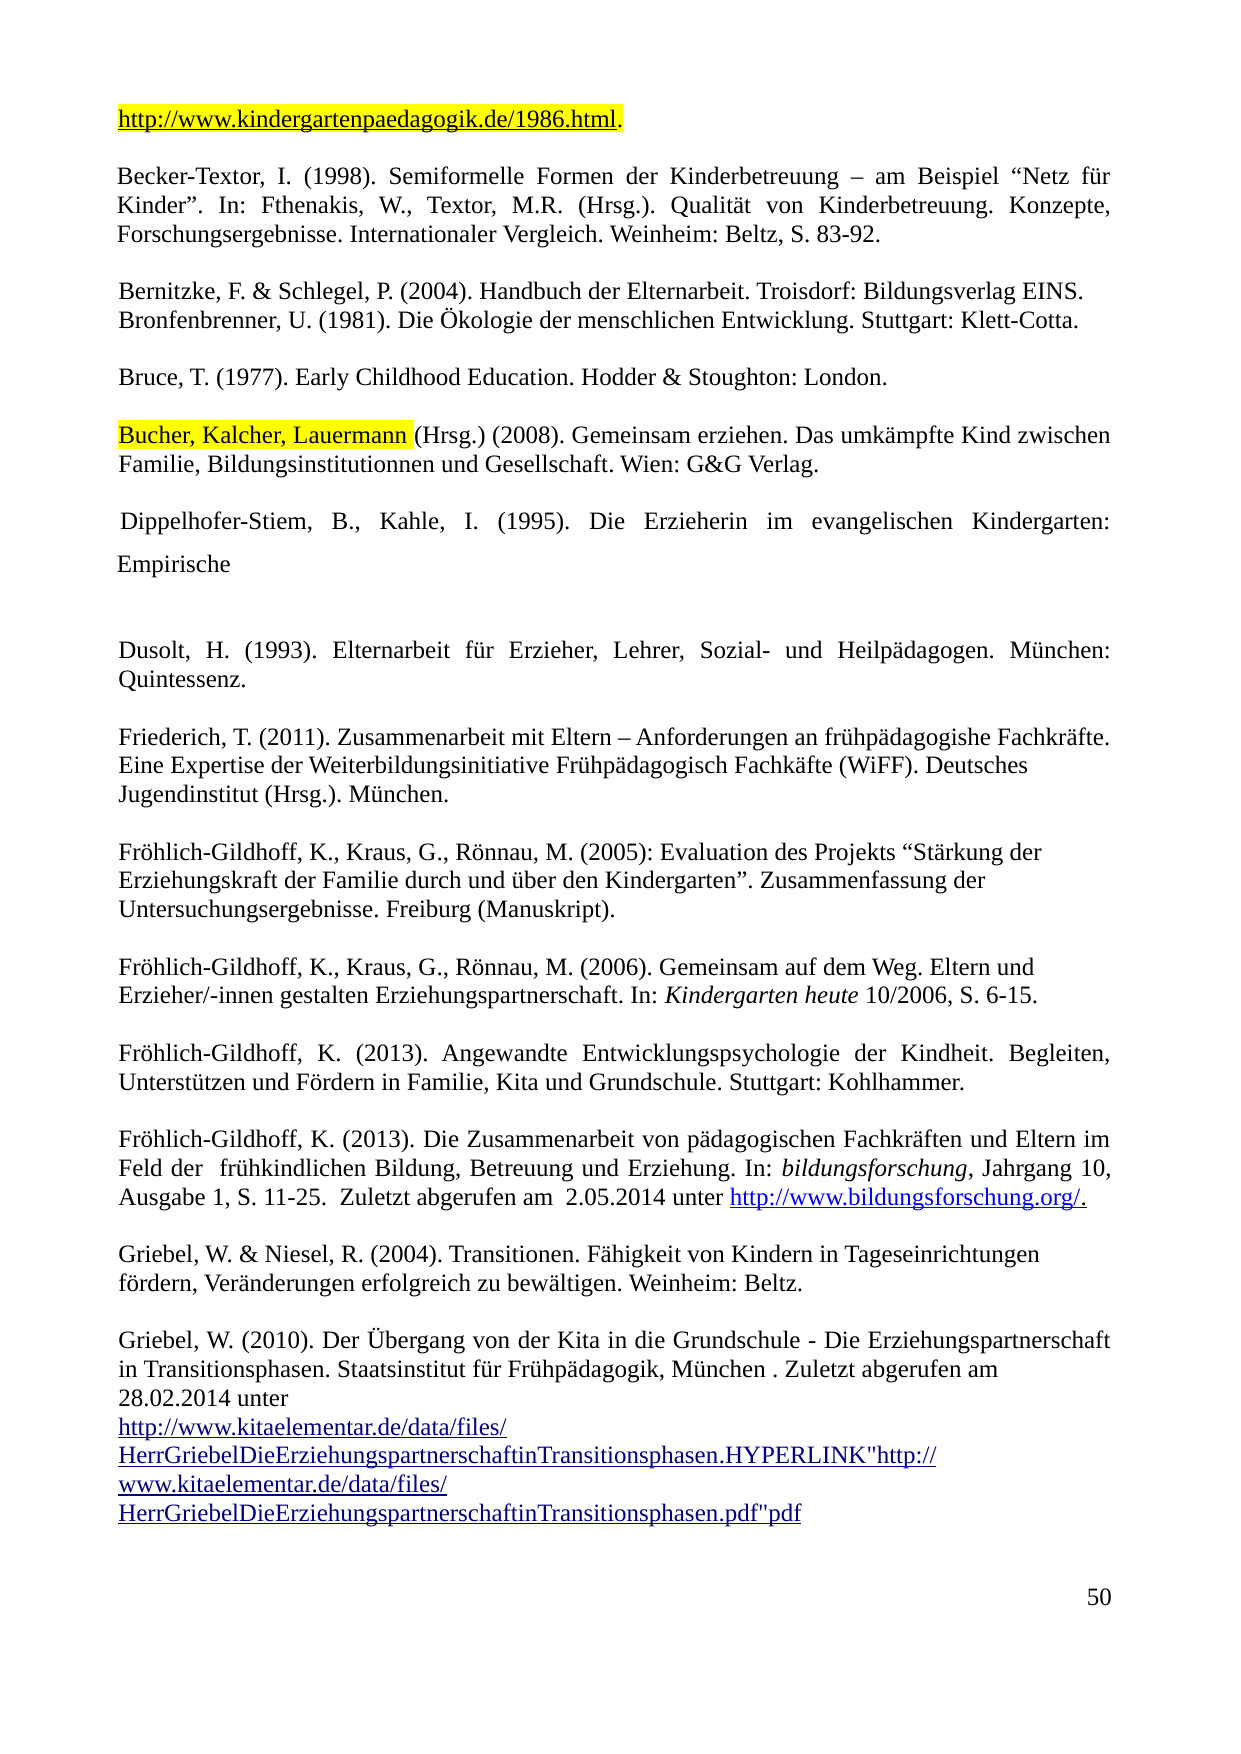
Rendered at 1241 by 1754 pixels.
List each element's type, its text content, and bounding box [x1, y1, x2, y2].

text Bernitzke, F. & Schlegel, P. (2004). Handbuch der Elternarbeit. Troisdorf: Bildungsverlag EINS. [118, 276, 1111, 305]
text Fröhlich-Gildhoff, K., Kraus, G., Rönnau, M. (2006). Gemeinsam auf dem Weg. Eltern und Erzieher/-innen gestalten Erziehungspartnerschaft. In: Kindergarten heute 10/2006, S. 6-15. [118, 952, 1111, 1009]
text Bucher, Kalcher, Lauermann (Hrsg.) (2008). Gemeinsam erziehen. Das umkämpfte Kind zwischen Familie, Bildungsinstitutionnen und Gesellschaft. Wien: G&G Verlag. [118, 420, 1111, 477]
text Friederich, T. (2011). Zusammenarbeit mit Eltern – Anforderungen an frühpädagogishe Fachkräfte. Eine Expertise der Weiterbildungsinitiative Frühpädagogisch Fachkäfte (WiFF). Deutsches Jugendinstitut (Hrsg.). München. [118, 722, 1111, 808]
text Griebel, W. (2010). Der Übergang von der Kita in die Grundschule - Die Erziehungspartnerschaft in Transitionsphasen. Staatsinstitut für Frühpädagogik, München . Zuletzt abgerufen am [118, 1326, 1111, 1383]
text Dippelhofer-Stiem, B., Kahle, I. (1995). Die Erzieherin im evangelischen Kindergarten: Empirische [117, 506, 1111, 578]
text Bronfenbrenner, U. (1981). Die Ökologie der menschlichen Entwicklung. Stuttgart: Klett-Cotta. [118, 305, 1111, 334]
text Fröhlich-Gildhoff, K., Kraus, G., Rönnau, M. (2005): Evaluation des Projekts “Stärkung der Erziehungskraft der Familie durch und über den Kindergarten”. Zusammenfassung der Untersuchungsergebnisse. Freiburg (Manuskript). [118, 837, 1111, 923]
text Becker-Textor, I. (1998). Semiformelle Formen der Kinderbetreuung – am Beispiel “Netz für Kinder”. In: Fthenakis, W., Textor, M.R. (Hrsg.). Qualität von Kinderbetreuung. Konzepte, Forschungsergebnisse. Internationaler Vergleich. Weinheim: Beltz, S. 83-92. [117, 161, 1111, 247]
text Dusolt, H. (1993). Elternarbeit für Erzieher, Lehrer, Sozial- und Heilpädagogen. München: Quintessenz. [118, 636, 1111, 693]
text Fröhlich-Gildhoff, K. (2013). Die Zusammenarbeit von pädagogischen Fachkräften und Eltern im Feld der frühkindlichen Bildung, Betreuung und Erziehung. In: bildungsforschung, Jahrgang 10, Ausgabe 1, S. 11-25. Zuletzt abgerufen am 2.05.2014 unter http://www.bildungsforschung.org/. [118, 1124, 1111, 1211]
text http://www.kitaelementar.de/data/files/HerrGriebelDieErziehungspartnerschaftinTransitionsphasen.HYPERLINK"http://www.kitaelementar.de/data/files/HerrGriebelDieErziehungspartnerschaftinTransitionsphasen.pdf"pdf [118, 1412, 1111, 1527]
text Fröhlich-Gildhoff, K. (2013). Angewandte Entwicklungspsychologie der Kindheit. Begleiten, Unterstützen und Fördern in Familie, Kita und Grundschule. Stuttgart: Kohlhammer. [118, 1038, 1111, 1096]
text 28.02.2014 unter [118, 1383, 1111, 1412]
text Bruce, T. (1977). Early Childhood Education. Hodder & Stoughton: London. [118, 362, 1111, 391]
text Griebel, W. & Niesel, R. (2004). Transitionen. Fähigkeit von Kindern in Tageseinrichtungen fördern, Veränderungen erfolgreich zu bewältigen. Weinheim: Beltz. [118, 1239, 1111, 1297]
text http://www.kindergartenpaedagogik.de/1986.html. [118, 104, 1111, 132]
